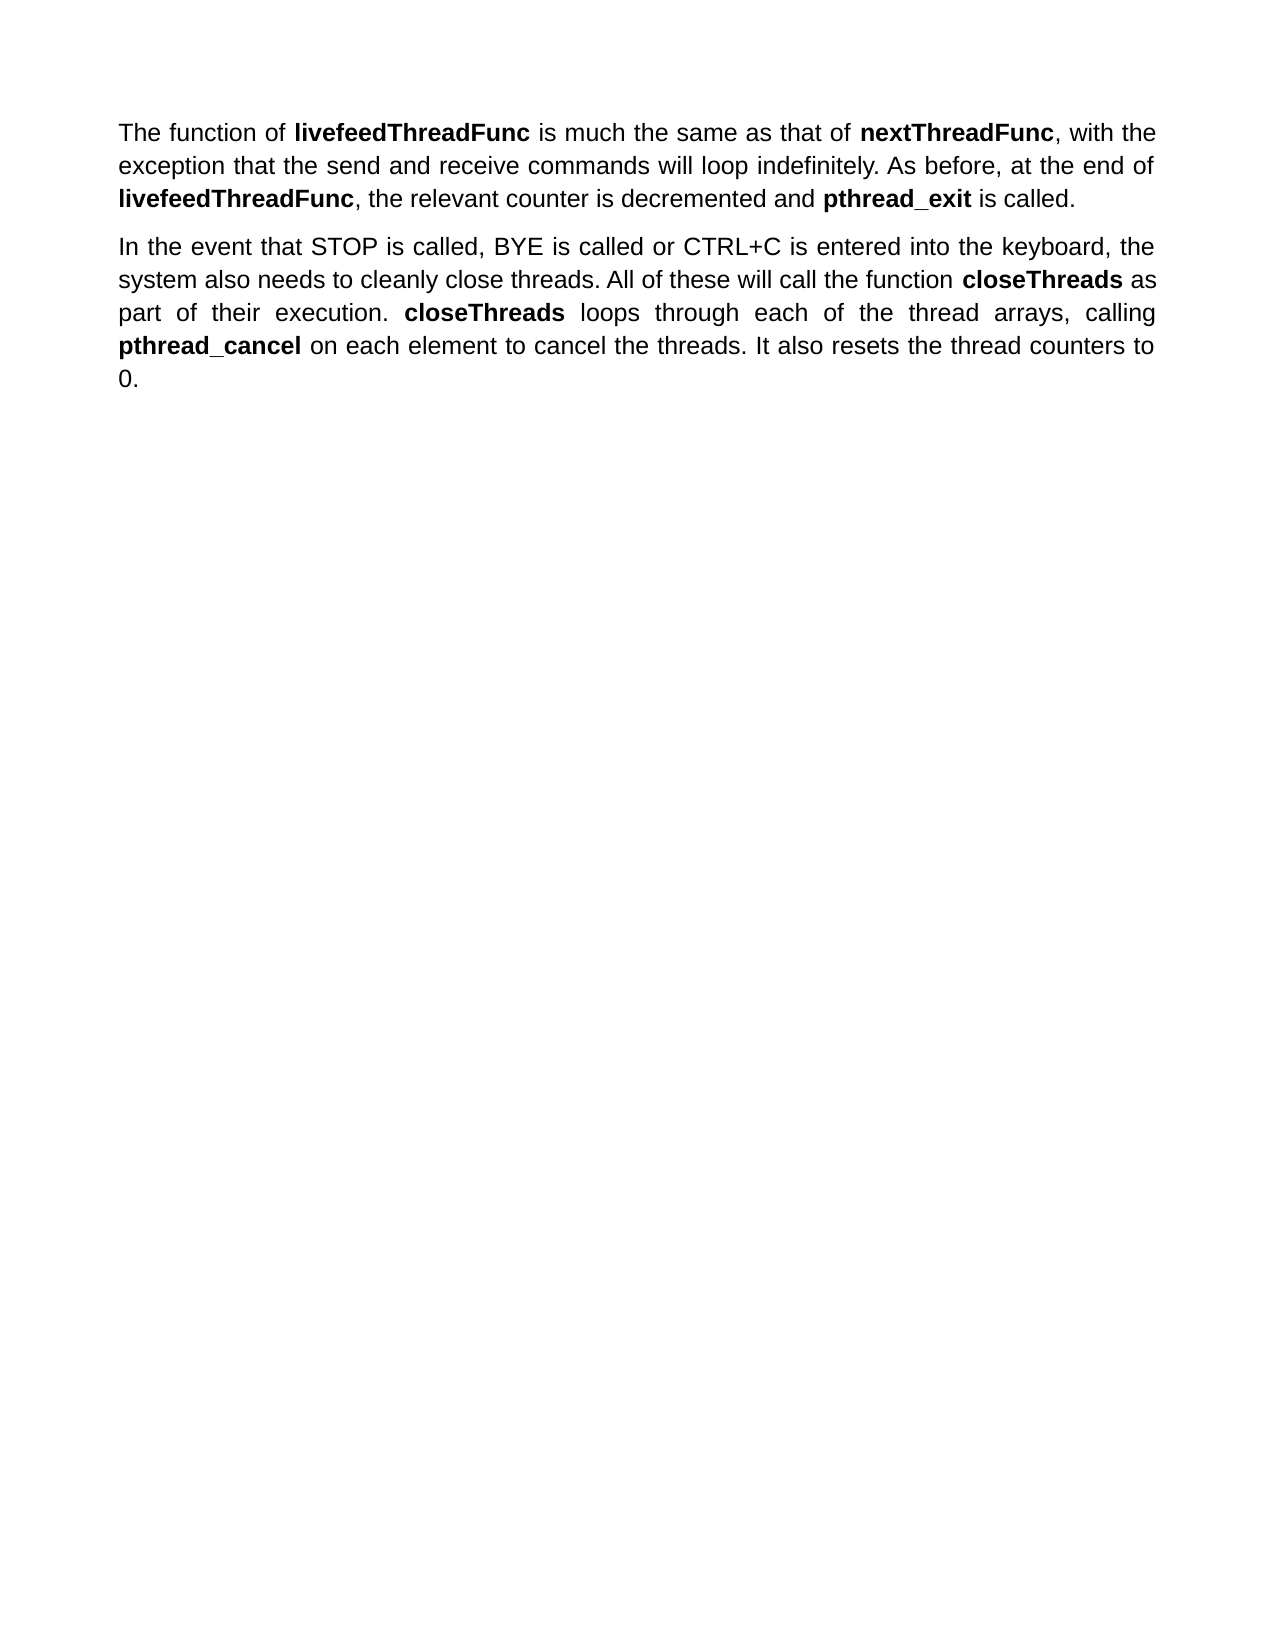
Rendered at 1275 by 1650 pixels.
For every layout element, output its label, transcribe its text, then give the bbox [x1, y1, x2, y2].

text The function of livefeedThreadFunc is much the same as that of nextThreadFunc, with the exception that the send and receive commands will loop indefinitely. As before, at the end of livefeedThreadFunc, the relevant counter is decremented and pthread_exit is called. [118, 118, 1157, 213]
text In the event that STOP is called, BYE is called or CTRL+C is entered into the keyboard, the system also needs to cleanly close threads. All of these will call the function closeThreads as part of their execution. closeThreads loops through each of the thread arrays, calling pthread_cancel on each element to cancel the threads. It also resets the thread counters to 0. [118, 232, 1157, 393]
